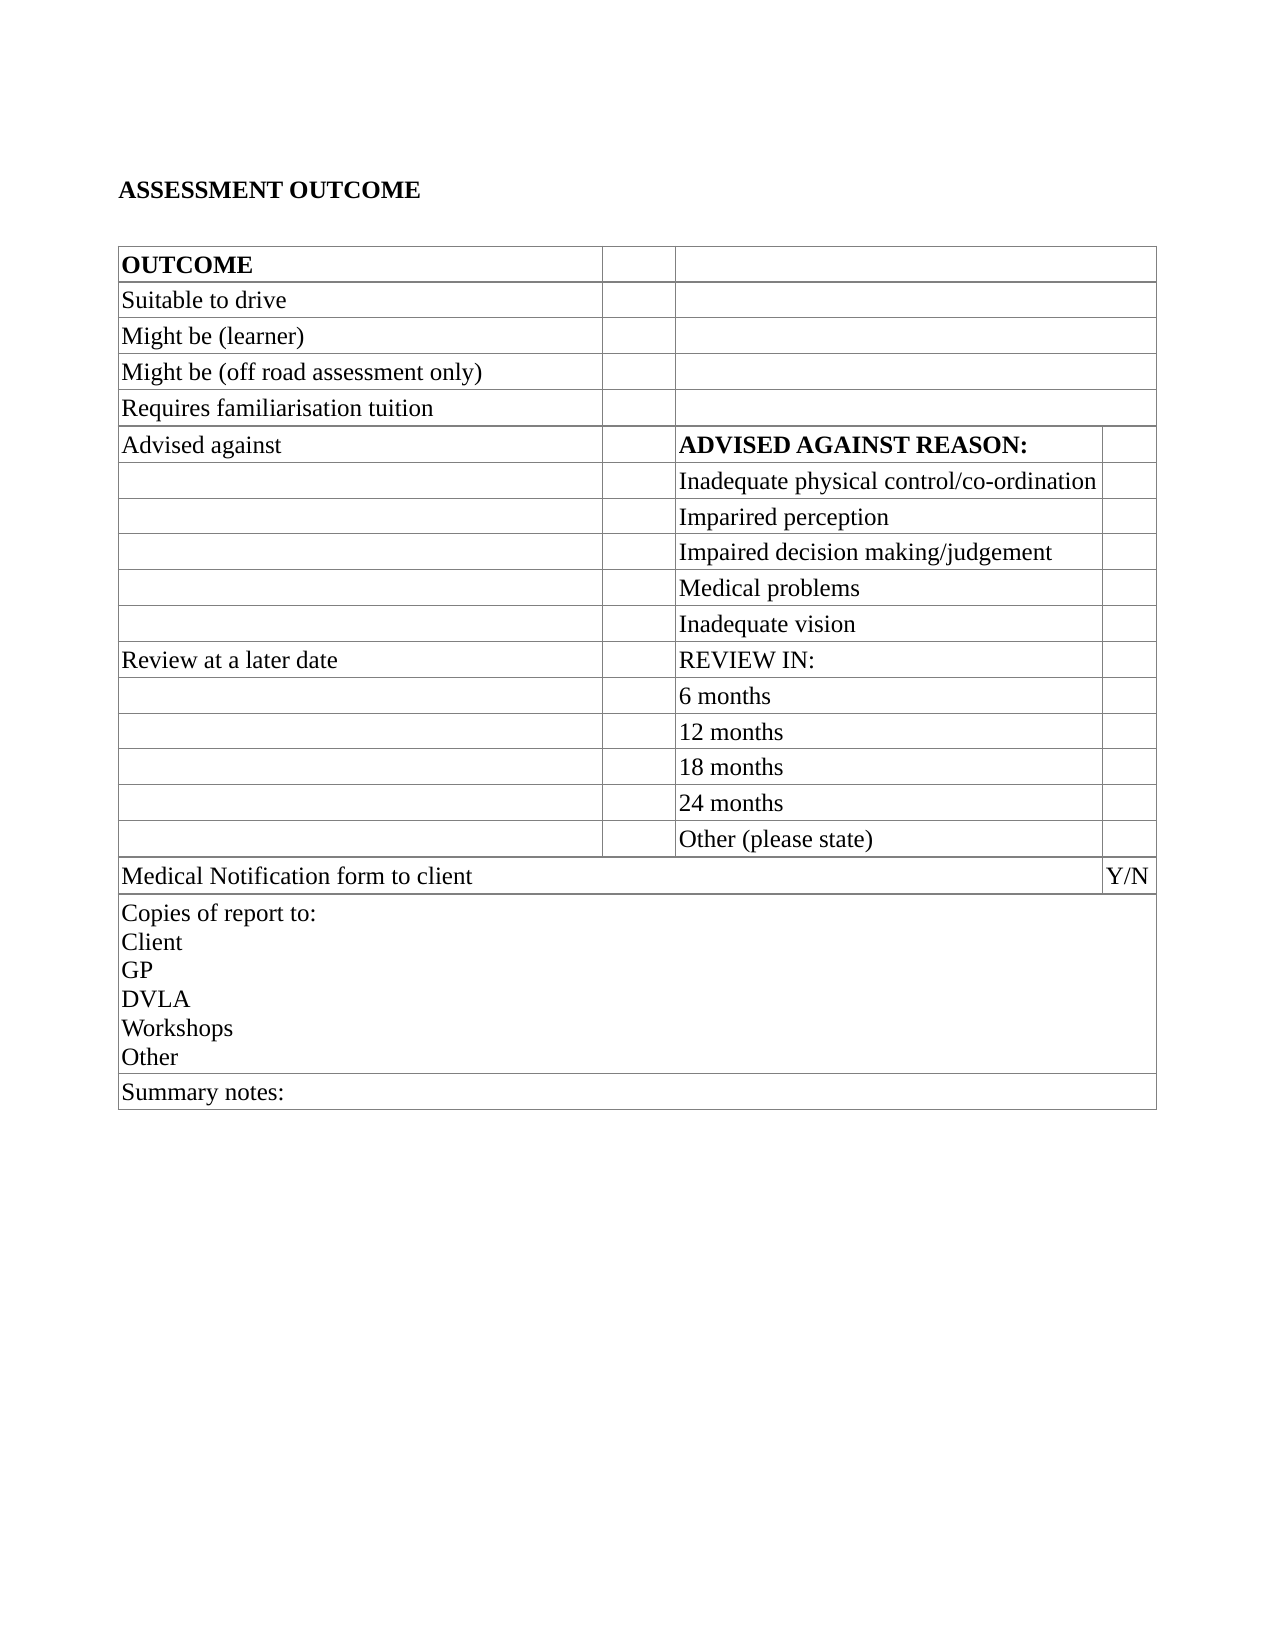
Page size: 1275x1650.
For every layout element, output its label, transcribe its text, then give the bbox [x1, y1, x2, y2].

table_cell [603, 606, 675, 641]
table_header Medical Notification form to client [119, 858, 1102, 893]
table_cell [603, 749, 675, 784]
table_cell [119, 749, 602, 784]
table_header [1103, 427, 1156, 462]
table_header Copies of report to: Client GP DVLA Workshops Other [119, 895, 1156, 1073]
table_cell [1103, 749, 1156, 784]
table_header [676, 247, 1156, 281]
table_header Advised against [119, 427, 602, 462]
table_cell [603, 463, 675, 497]
table_cell [603, 534, 675, 569]
table_cell [1103, 534, 1156, 569]
table_cell 24 months [676, 785, 1102, 820]
table_cell [676, 354, 1156, 389]
table_cell 6 months [676, 678, 1102, 712]
table_cell 18 months [676, 749, 1102, 784]
table_cell [119, 606, 602, 641]
table_cell Other (please state) [676, 821, 1102, 856]
table_cell [603, 283, 675, 317]
table_cell Impaired decision making/judgement [676, 534, 1102, 569]
table_cell [603, 354, 675, 389]
table_cell Might be (learner) [119, 318, 602, 353]
table_cell [603, 318, 675, 353]
table_cell [603, 390, 675, 425]
table_cell Suitable to drive [119, 283, 602, 317]
table_cell [1103, 714, 1156, 748]
table_cell REVIEW IN: [676, 642, 1102, 677]
table_cell [119, 499, 602, 533]
table_cell [1103, 499, 1156, 533]
table_cell [1103, 821, 1156, 856]
table_cell [119, 570, 602, 605]
table_cell [603, 821, 675, 856]
table_cell 12 months [676, 714, 1102, 748]
table_cell [676, 283, 1156, 317]
table_cell [119, 678, 602, 712]
table_cell Review at a later date [119, 642, 602, 677]
table_cell [1103, 463, 1156, 497]
table_cell [603, 714, 675, 748]
table_cell Inadequate vision [676, 606, 1102, 641]
table_cell [676, 318, 1156, 353]
table_cell [119, 821, 602, 856]
text ASSESSMENT OUTCOME [118, 176, 1157, 204]
table_header OUTCOME [119, 247, 602, 281]
table_cell [603, 570, 675, 605]
table_cell Inadequate physical control/co-ordination [676, 463, 1102, 497]
table_cell [603, 499, 675, 533]
table_cell [1103, 785, 1156, 820]
table_cell [603, 785, 675, 820]
table_header Y/N [1103, 858, 1156, 893]
table_cell [676, 390, 1156, 425]
table_cell [119, 534, 602, 569]
table_cell [1103, 606, 1156, 641]
table_header [603, 427, 675, 462]
table_cell [1103, 678, 1156, 712]
table_cell [1103, 570, 1156, 605]
table_cell [1103, 642, 1156, 677]
table_header [603, 247, 675, 281]
table_cell [119, 785, 602, 820]
table_cell Medical problems [676, 570, 1102, 605]
table_cell [603, 642, 675, 677]
table_cell [119, 714, 602, 748]
table_cell Summary notes: [119, 1074, 1156, 1109]
table_cell Requires familiarisation tuition [119, 390, 602, 425]
table_header ADVISED AGAINST REASON: [676, 427, 1102, 462]
table_cell Imparired perception [676, 499, 1102, 533]
table_cell Might be (off road assessment only) [119, 354, 602, 389]
table_cell [119, 463, 602, 497]
table_cell [603, 678, 675, 712]
